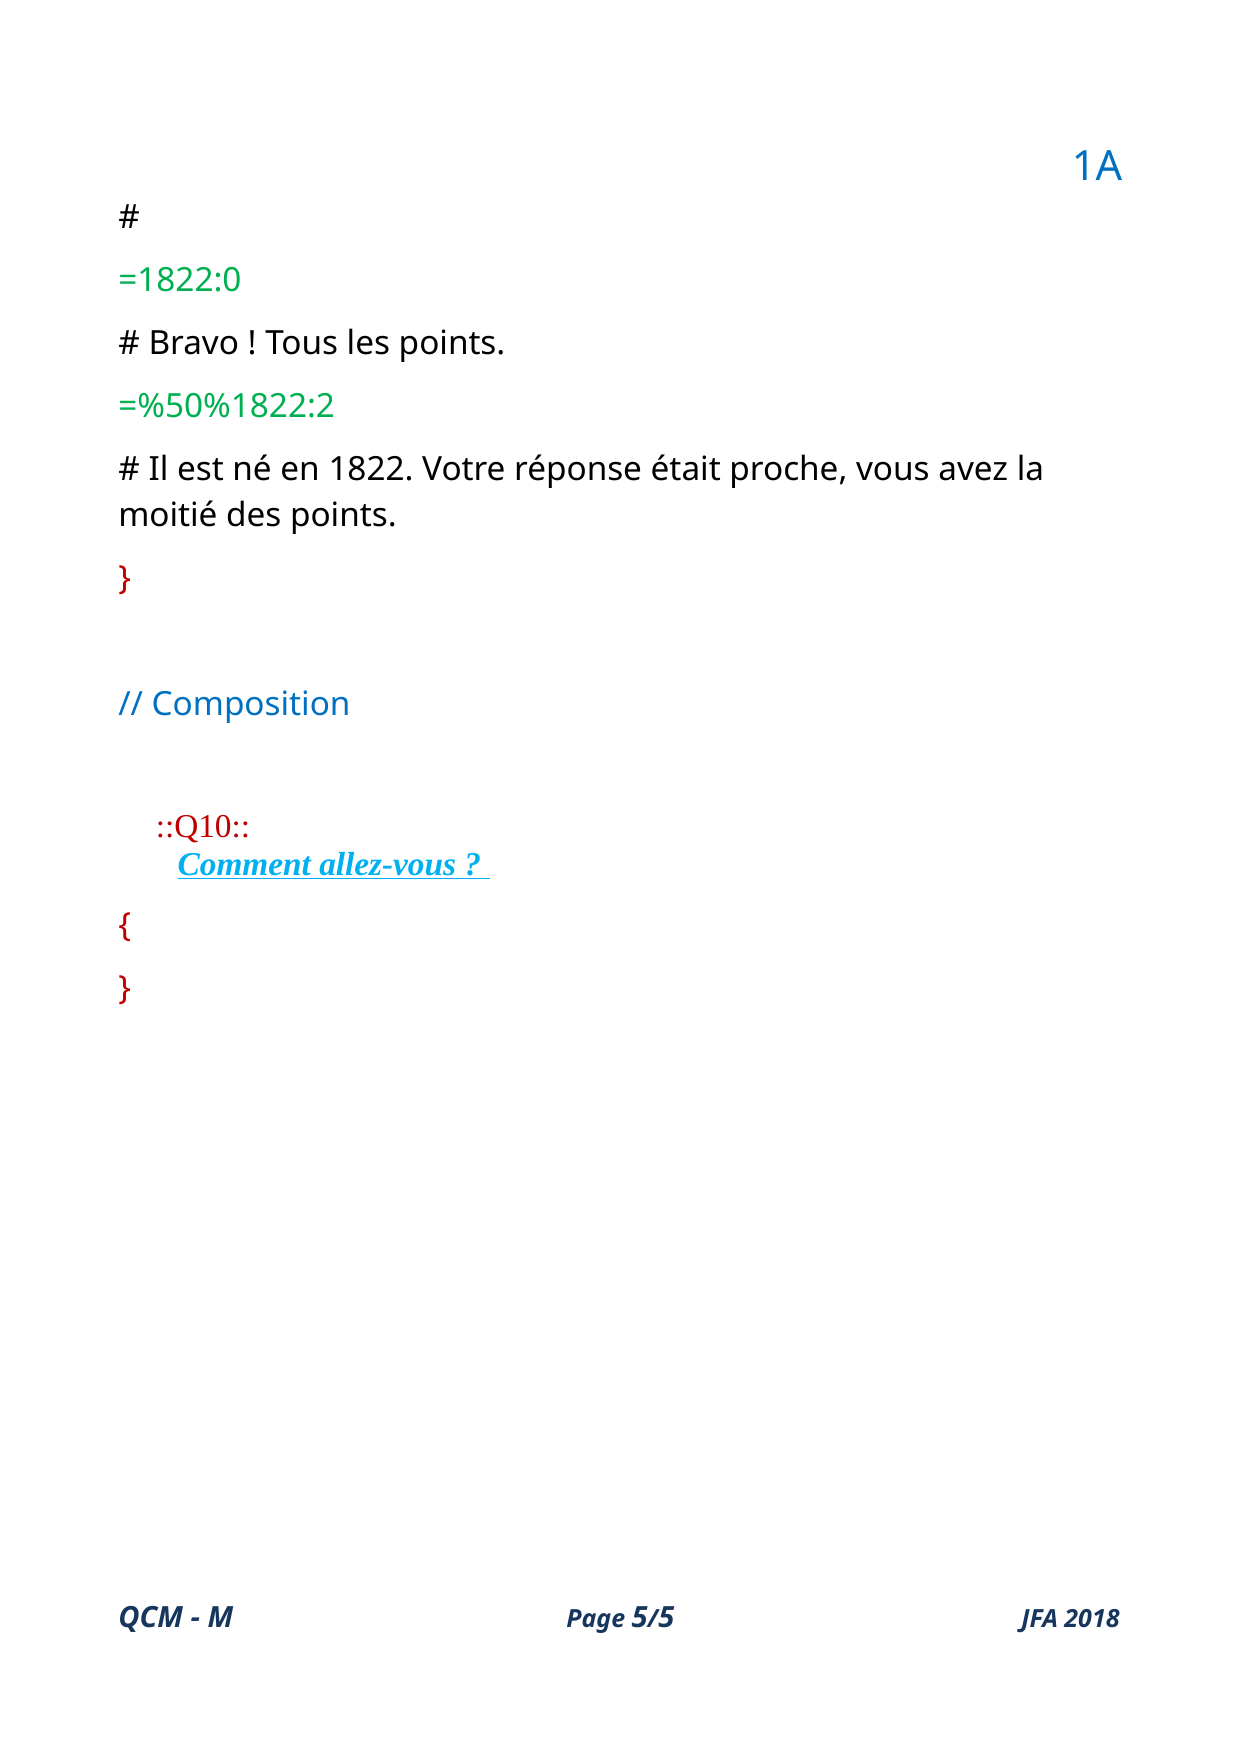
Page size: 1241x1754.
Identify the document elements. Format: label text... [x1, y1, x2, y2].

text =%50%1822:2 [118, 382, 1122, 427]
text } [118, 554, 1122, 599]
text Comment allez-vous ? [177, 844, 1122, 883]
text # Il est né en 1822. Votre réponse était proche, vous avez la moitié des points. [118, 445, 1122, 536]
text # Bravo ! Tous les points. [118, 319, 1122, 364]
text // Composition [118, 680, 1122, 725]
text } [118, 964, 1122, 1009]
text { [118, 901, 1122, 946]
text =1822:0 [118, 256, 1122, 301]
text # [118, 193, 1122, 238]
